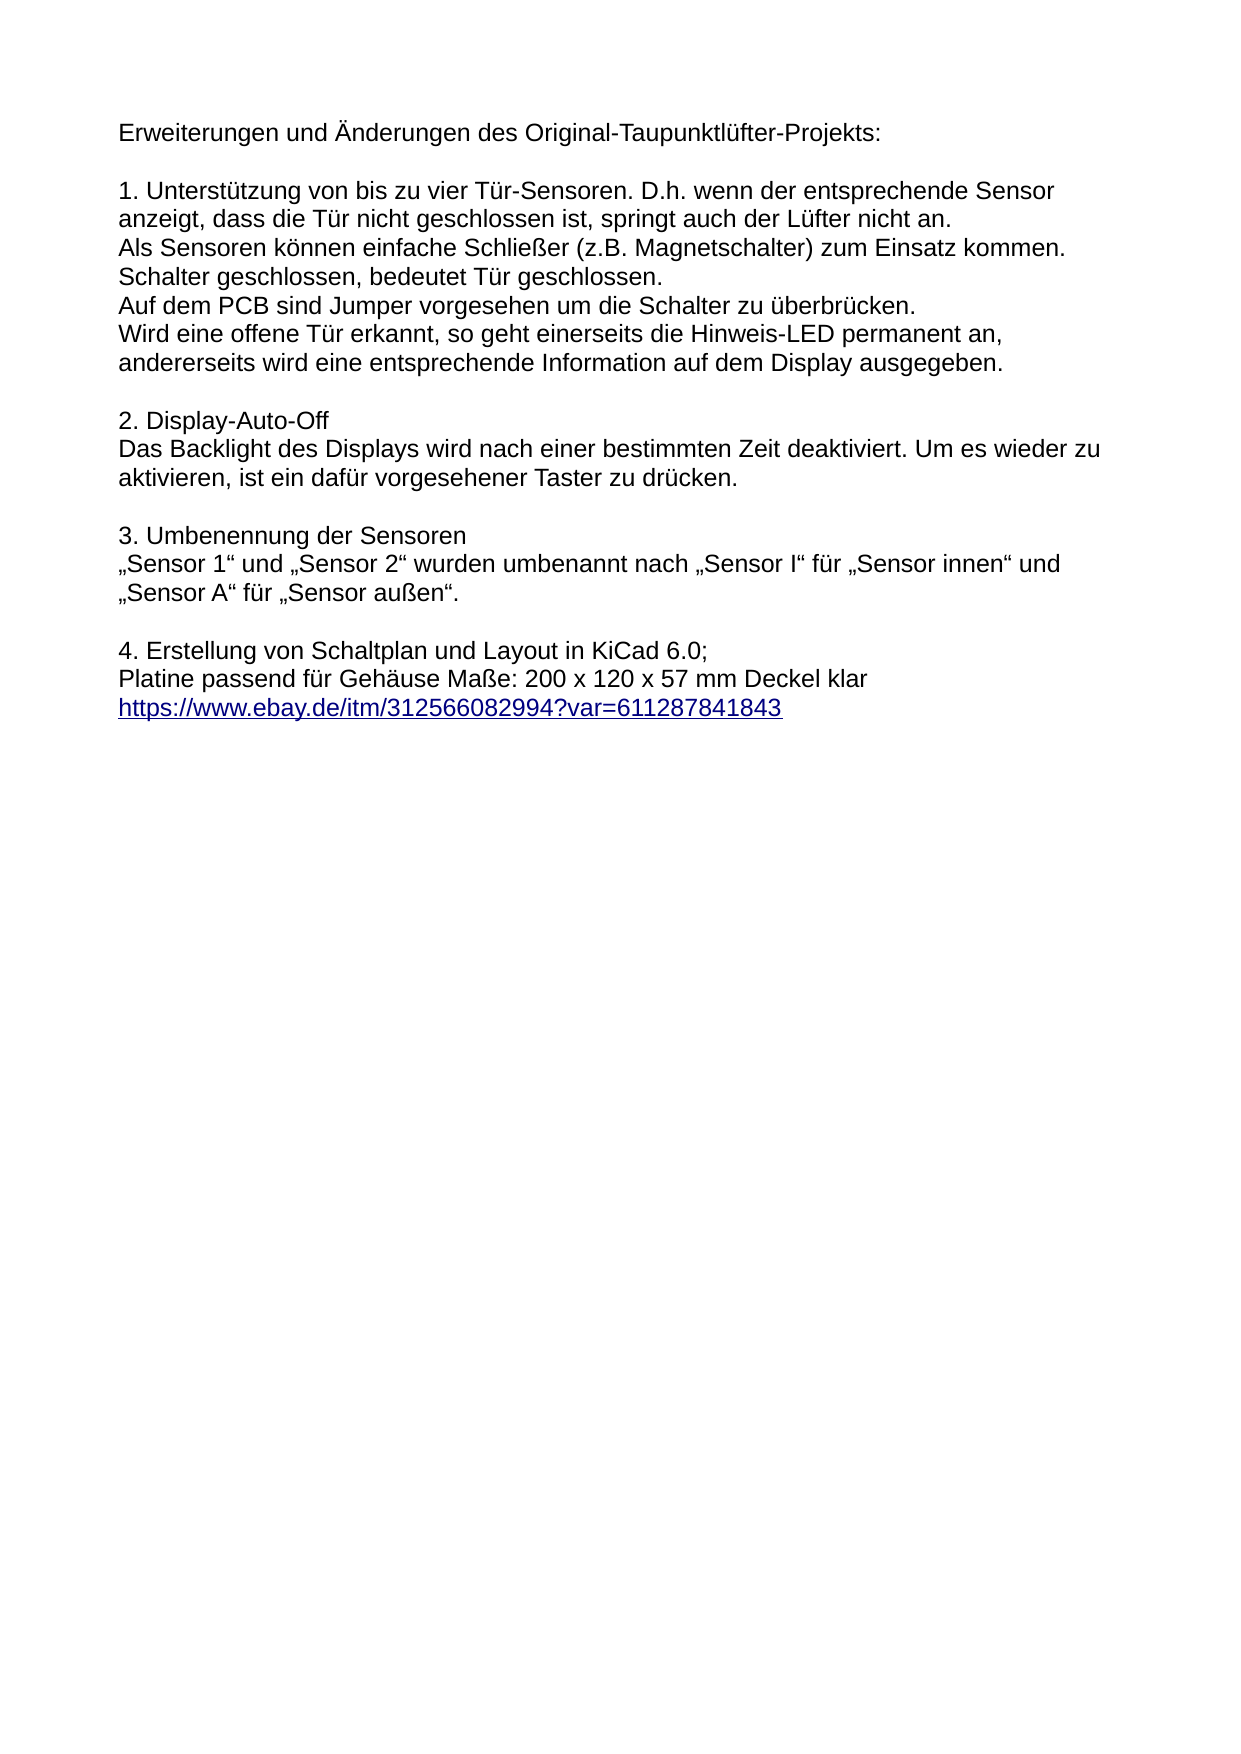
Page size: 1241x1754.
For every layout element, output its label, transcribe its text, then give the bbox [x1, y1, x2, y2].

text „Sensor 1“ und „Sensor 2“ wurden umbenannt nach „Sensor I“ für „Sensor innen“ und „Sensor A“ für „Sensor außen“. [118, 549, 1122, 607]
text 4. Erstellung von Schaltplan und Layout in KiCad 6.0; Platine passend für Gehäuse Maße: 200 x 120 x 57 mm Deckel klar https://www.ebay.de/itm/312566082994?var=611287841843 [118, 636, 1122, 722]
text Erweiterungen und Änderungen des Original-Taupunktlüfter-Projekts: [118, 118, 1122, 147]
text Wird eine offene Tür erkannt, so geht einerseits die Hinweis-LED permanent an, andererseits wird eine entsprechende Information auf dem Display ausgegeben. [118, 319, 1122, 377]
text 1. Unterstützung von bis zu vier Tür-Sensoren. D.h. wenn der entsprechende Sensor anzeigt, dass die Tür nicht geschlossen ist, springt auch der Lüfter nicht an. Als Sensoren können einfache Schließer (z.B. Magnetschalter) zum Einsatz kommen. Schalter geschlossen, bedeutet Tür geschlossen. Auf dem PCB sind Jumper vorgesehen um die Schalter zu überbrücken. [118, 176, 1122, 319]
text 2. Display-Auto-Off [118, 406, 1122, 434]
text Das Backlight des Displays wird nach einer bestimmten Zeit deaktiviert. Um es wieder zu aktivieren, ist ein dafür vorgesehener Taster zu drücken. [118, 434, 1122, 492]
text 3. Umbenennung der Sensoren [118, 521, 1122, 549]
